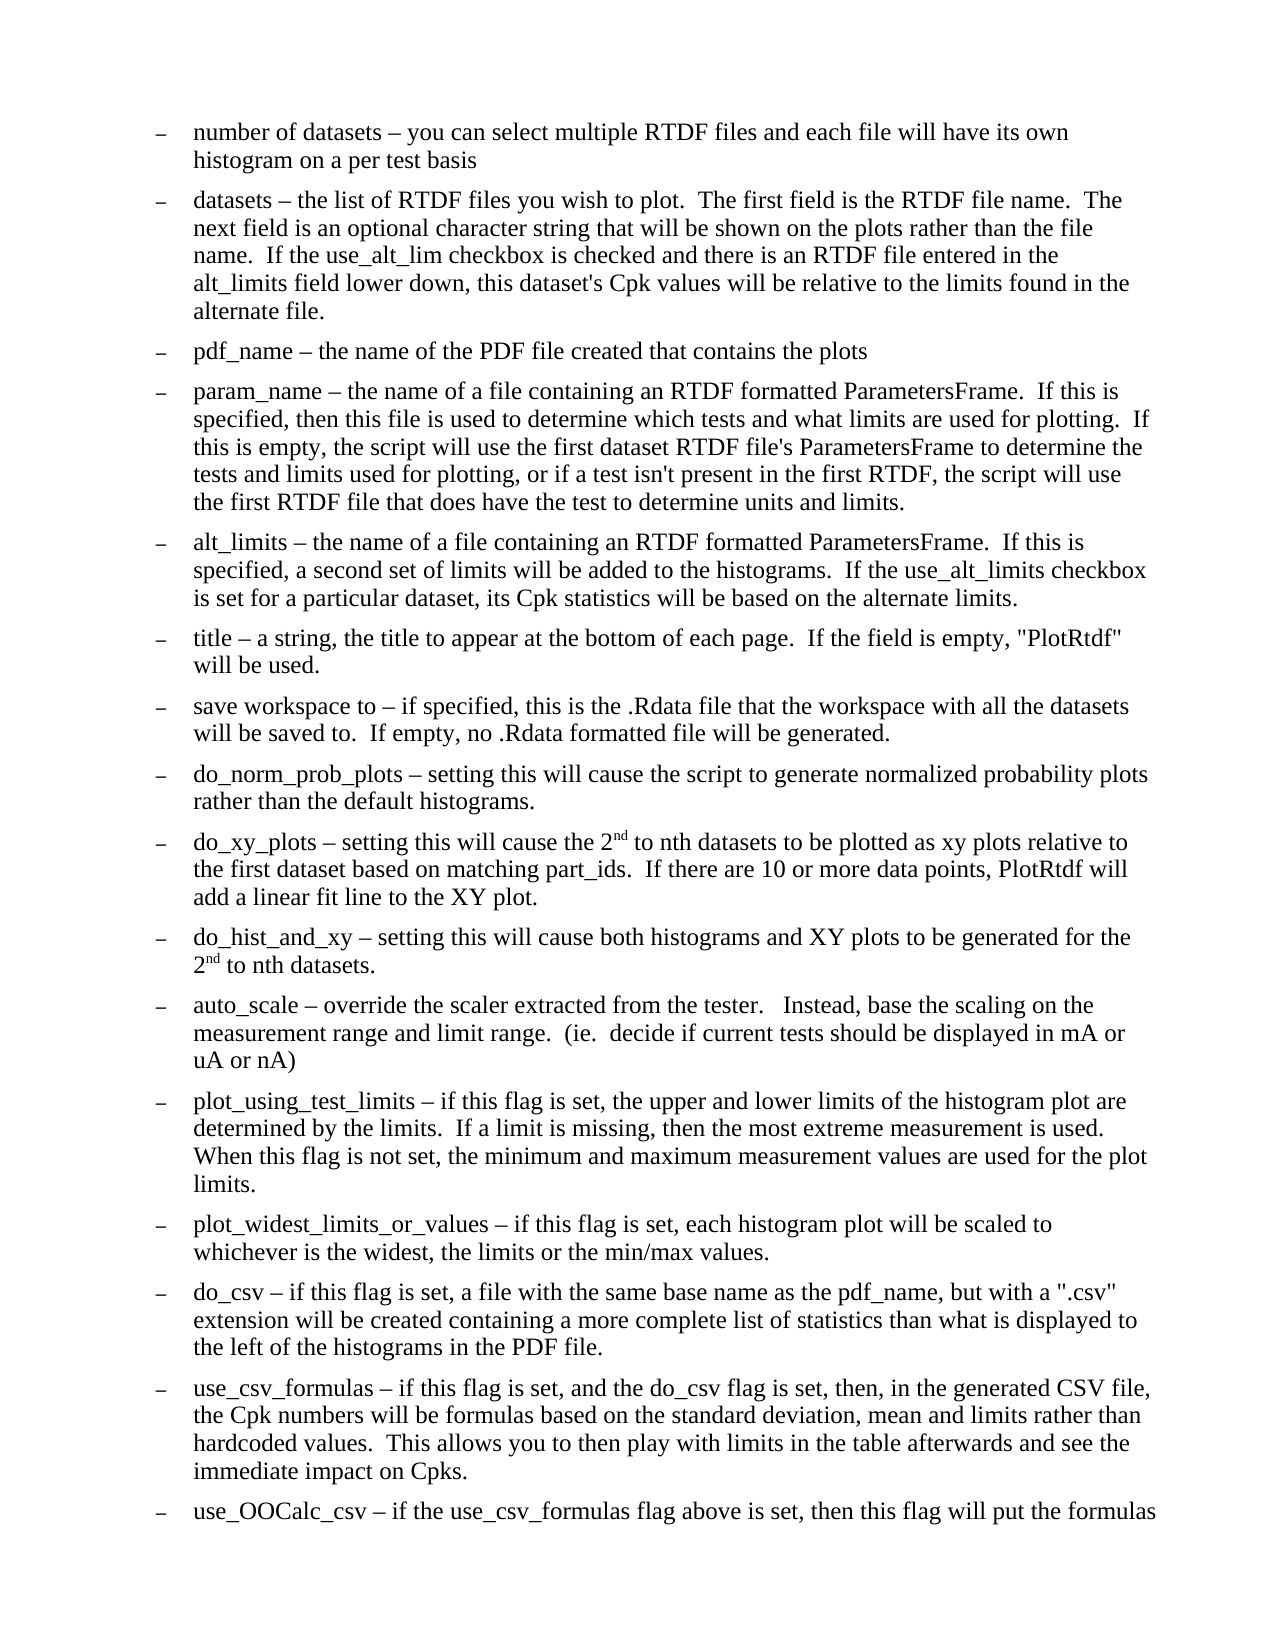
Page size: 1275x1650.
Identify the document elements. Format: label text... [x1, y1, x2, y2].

list plot_widest_limits_or_values – if this flag is set, each histogram plot will be scaled to whichever is the widest, the limits or the min/max values. [156, 1210, 1157, 1266]
list do_norm_prob_plots – setting this will cause the script to generate normalized probability plots rather than the default histograms. [156, 760, 1157, 815]
list title – a string, the title to appear at the bottom of each page. If the field is empty, "PlotRtdf" will be used. [156, 624, 1157, 679]
list param_name – the name of a file containing an RTDF formatted ParametersFrame. If this is specified, then this file is used to determine which tests and what limits are used for plotting. If this is empty, the script will use the first dataset RTDF file's ParametersFrame to determine the tests and limits used for plotting, or if a test isn't present in the first RTDF, the script will use the first RTDF file that does have the test to determine units and limits. [156, 377, 1157, 516]
list use_csv_formulas – if this flag is set, and the do_csv flag is set, then, in the generated CSV file, the Cpk numbers will be formulas based on the standard deviation, mean and limits rather than hardcoded values. This allows you to then play with limits in the table afterwards and see the immediate impact on Cpks. [156, 1374, 1157, 1484]
list pdf_name – the name of the PDF file created that contains the plots [156, 337, 1157, 365]
list save workspace to – if specified, this is the .Rdata file that the workspace with all the datasets will be saved to. If empty, no .Rdata formatted file will be generated. [156, 692, 1157, 747]
list do_hist_and_xy – setting this will cause both histograms and XY plots to be generated for the 2nd to nth datasets. [156, 923, 1157, 979]
list plot_using_test_limits – if this flag is set, the upper and lower limits of the histogram plot are determined by the limits. If a limit is missing, then the most extreme measurement is used. When this flag is not set, the minimum and maximum measurement values are used for the plot limits. [156, 1087, 1157, 1198]
list do_xy_plots – setting this will cause the 2nd to nth datasets to be plotted as xy plots relative to the first dataset based on matching part_ids. If there are 10 or more data points, PlotRtdf will add a linear fit line to the XY plot. [156, 828, 1157, 911]
list number of datasets – you can select multiple RTDF files and each file will have its own histogram on a per test basis [156, 118, 1157, 173]
list use_OOCalc_csv – if the use_csv_formulas flag above is set, then this flag will put the formulas [156, 1497, 1157, 1525]
list datasets – the list of RTDF files you wish to plot. The first field is the RTDF file name. The next field is an optional character string that will be shown on the plots rather than the file name. If the use_alt_lim checkbox is checked and there is an RTDF file entered in the alt_limits field lower down, this dataset's Cpk values will be relative to the limits found in the alternate file. [156, 186, 1157, 324]
list auto_scale – override the scaler extracted from the tester. Instead, base the scaling on the measurement range and limit range. (ie. decide if current tests should be displayed in mA or uA or nA) [156, 991, 1157, 1074]
list do_csv – if this flag is set, a file with the same base name as the pdf_name, but with a ".csv" extension will be created containing a more complete list of statistics than what is displayed to the left of the histograms in the PDF file. [156, 1278, 1157, 1361]
list alt_limits – the name of a file containing an RTDF formatted ParametersFrame. If this is specified, a second set of limits will be added to the histograms. If the use_alt_limits checkbox is set for a particular dataset, its Cpk statistics will be based on the alternate limits. [156, 528, 1157, 611]
